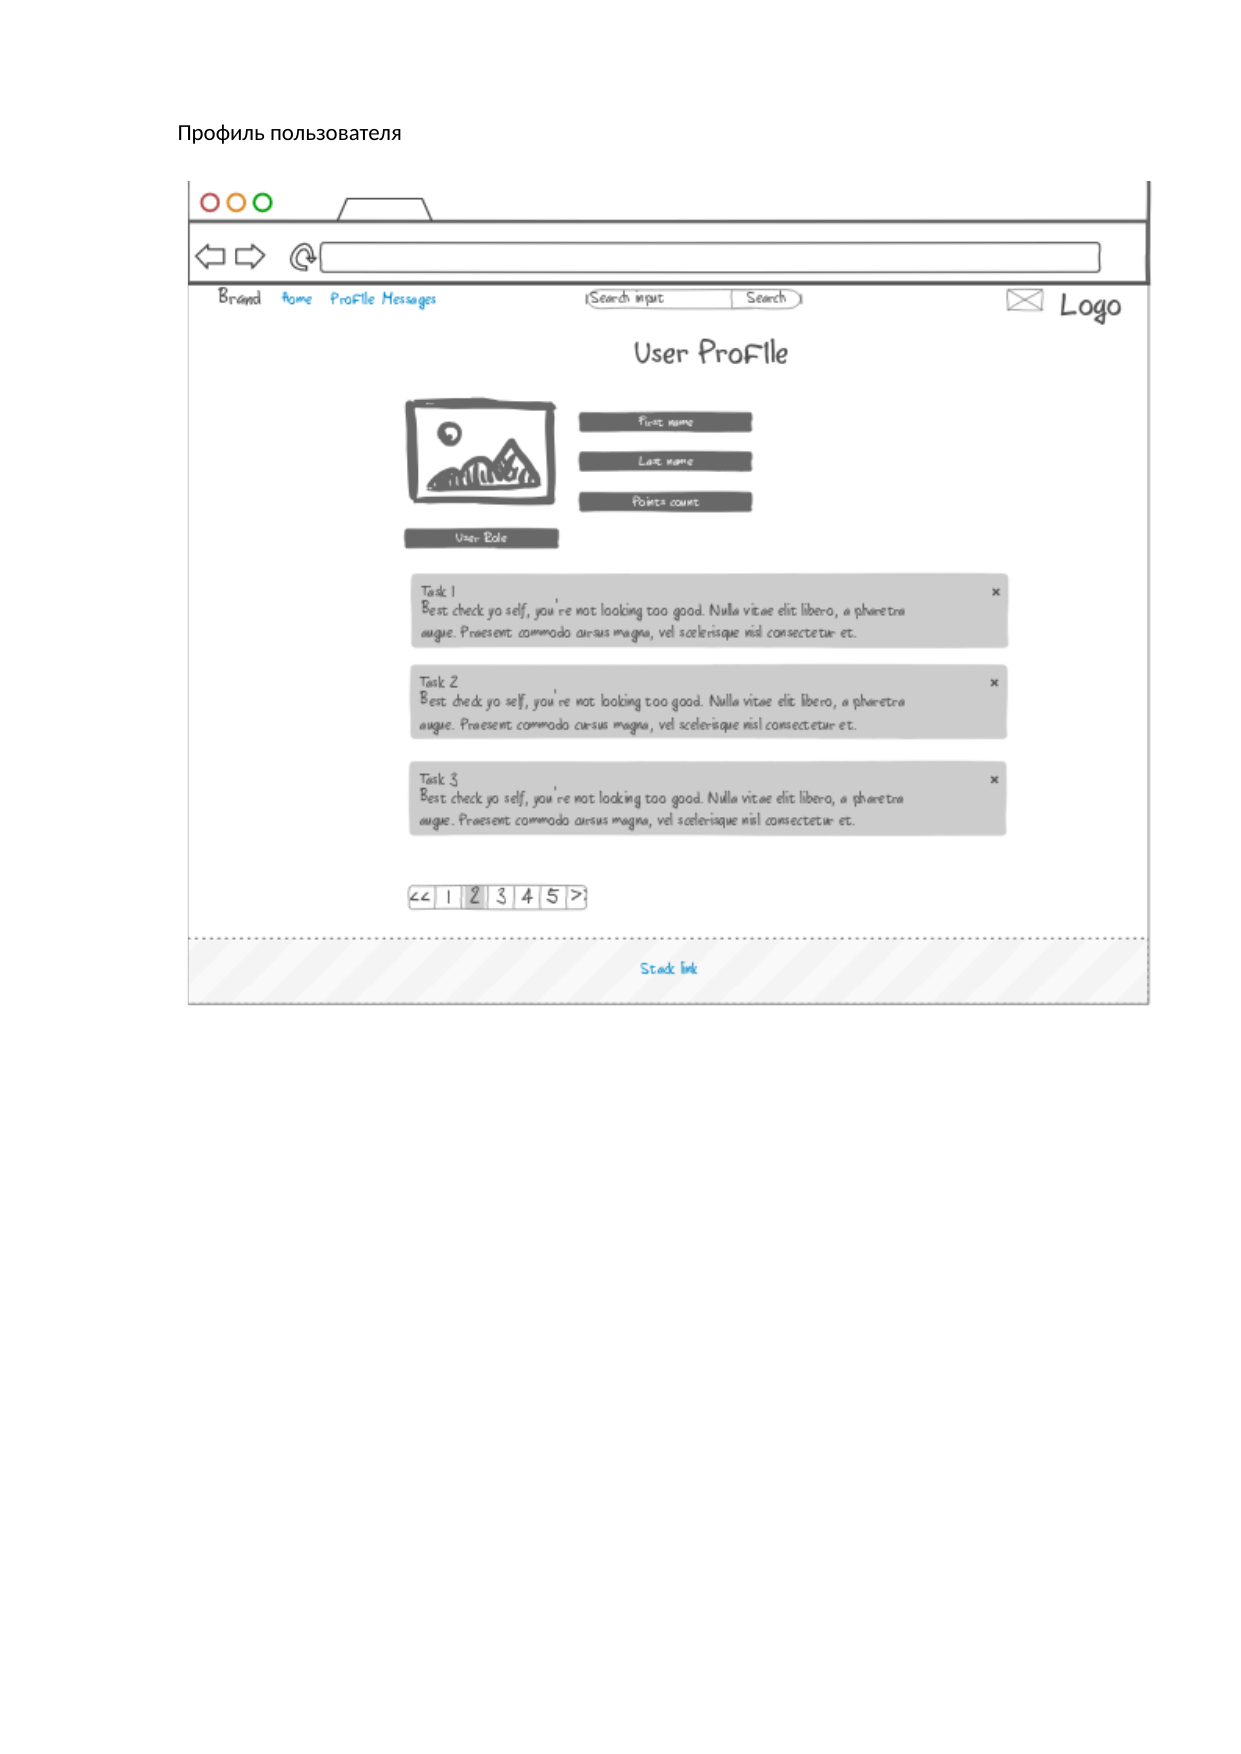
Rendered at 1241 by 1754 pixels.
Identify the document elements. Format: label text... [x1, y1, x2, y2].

text Профиль пользователя [177, 118, 1152, 146]
picture [187, 181, 1160, 1007]
